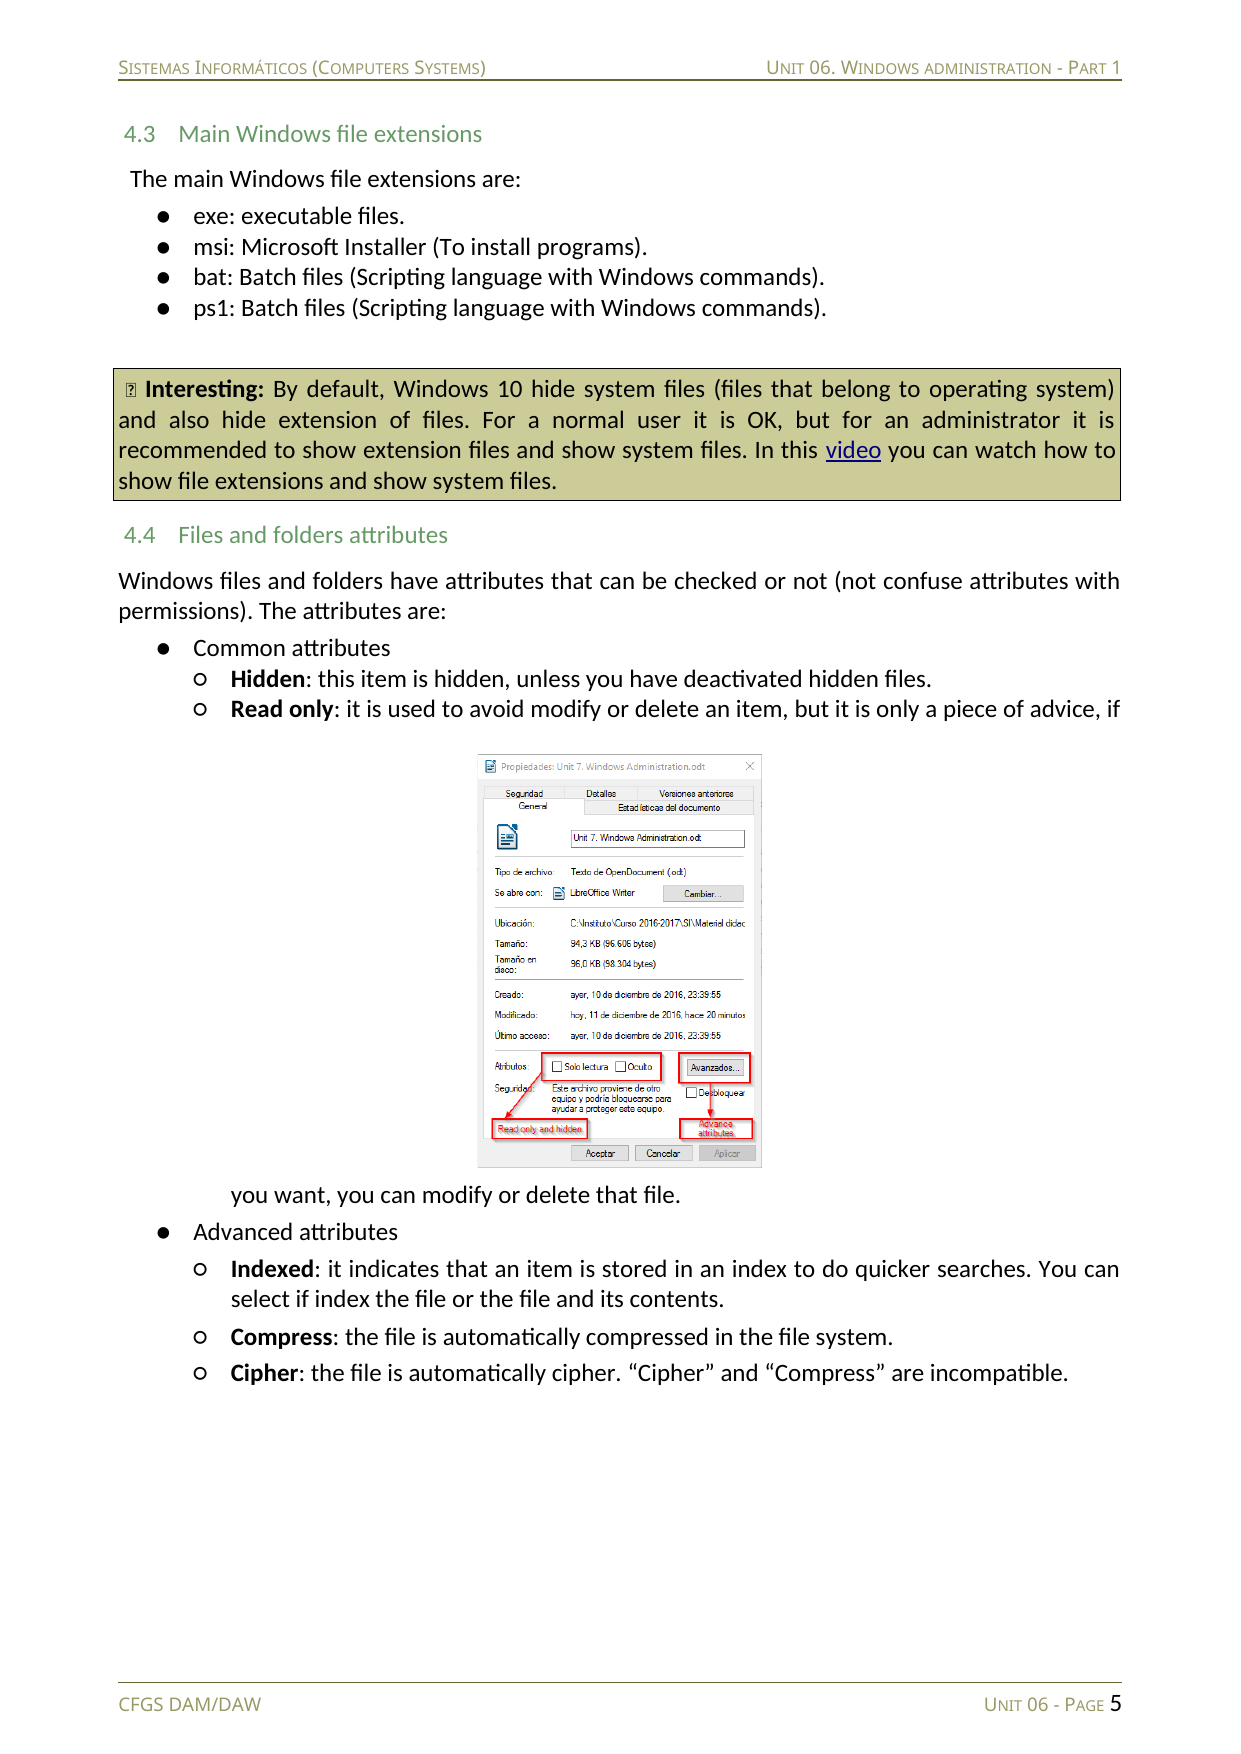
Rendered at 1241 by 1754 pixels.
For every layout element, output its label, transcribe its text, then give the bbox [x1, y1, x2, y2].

list Hidden: this item is hidden, unless you have deactivated hidden files. [193, 663, 1122, 693]
picture [477, 754, 762, 1168]
list Indexed: it indicates that an item is stored in an index to do quicker searches. You can select if index the file or the file and its contents. [193, 1253, 1122, 1314]
list msi: Microsoft Installer (To install programs). [156, 231, 1122, 261]
list Compress: the file is automatically compressed in the file system. [193, 1321, 1122, 1351]
list Cipher: the file is automatically cipher. “Cipher” and “Compress” are incompatible. [193, 1358, 1122, 1388]
list ps1: Batch files (Scripting language with Windows commands). [156, 292, 1122, 322]
text Windows files and folders have attributes that can be checked or not (not confuse attributes with permissions). The attributes are: [118, 565, 1122, 626]
list bat: Batch files (Scripting language with Windows commands). [156, 261, 1122, 292]
list Common attributes [156, 632, 1122, 663]
list exe: executable files. [156, 200, 1122, 231]
list Advanced attributes [156, 1216, 1122, 1247]
subtitle Files and folders attributes [118, 519, 1122, 550]
list Read only: it is used to avoid modify or delete an item, but it is only a piece of advice, if you want, you can modify or delete that file. [193, 693, 1122, 1210]
text 💬 Interesting: By default, Windows 10 hide system files (files that belong to operating system) and also hide extension of files. For a normal user it is OK, but for an administrator it is recommended to show extension files and show system files. In this video you can watch how to show file extensions and show system files. [114, 369, 1120, 500]
subtitle Main Windows file extensions [118, 118, 1122, 148]
text The main Windows file extensions are: [118, 163, 1122, 194]
